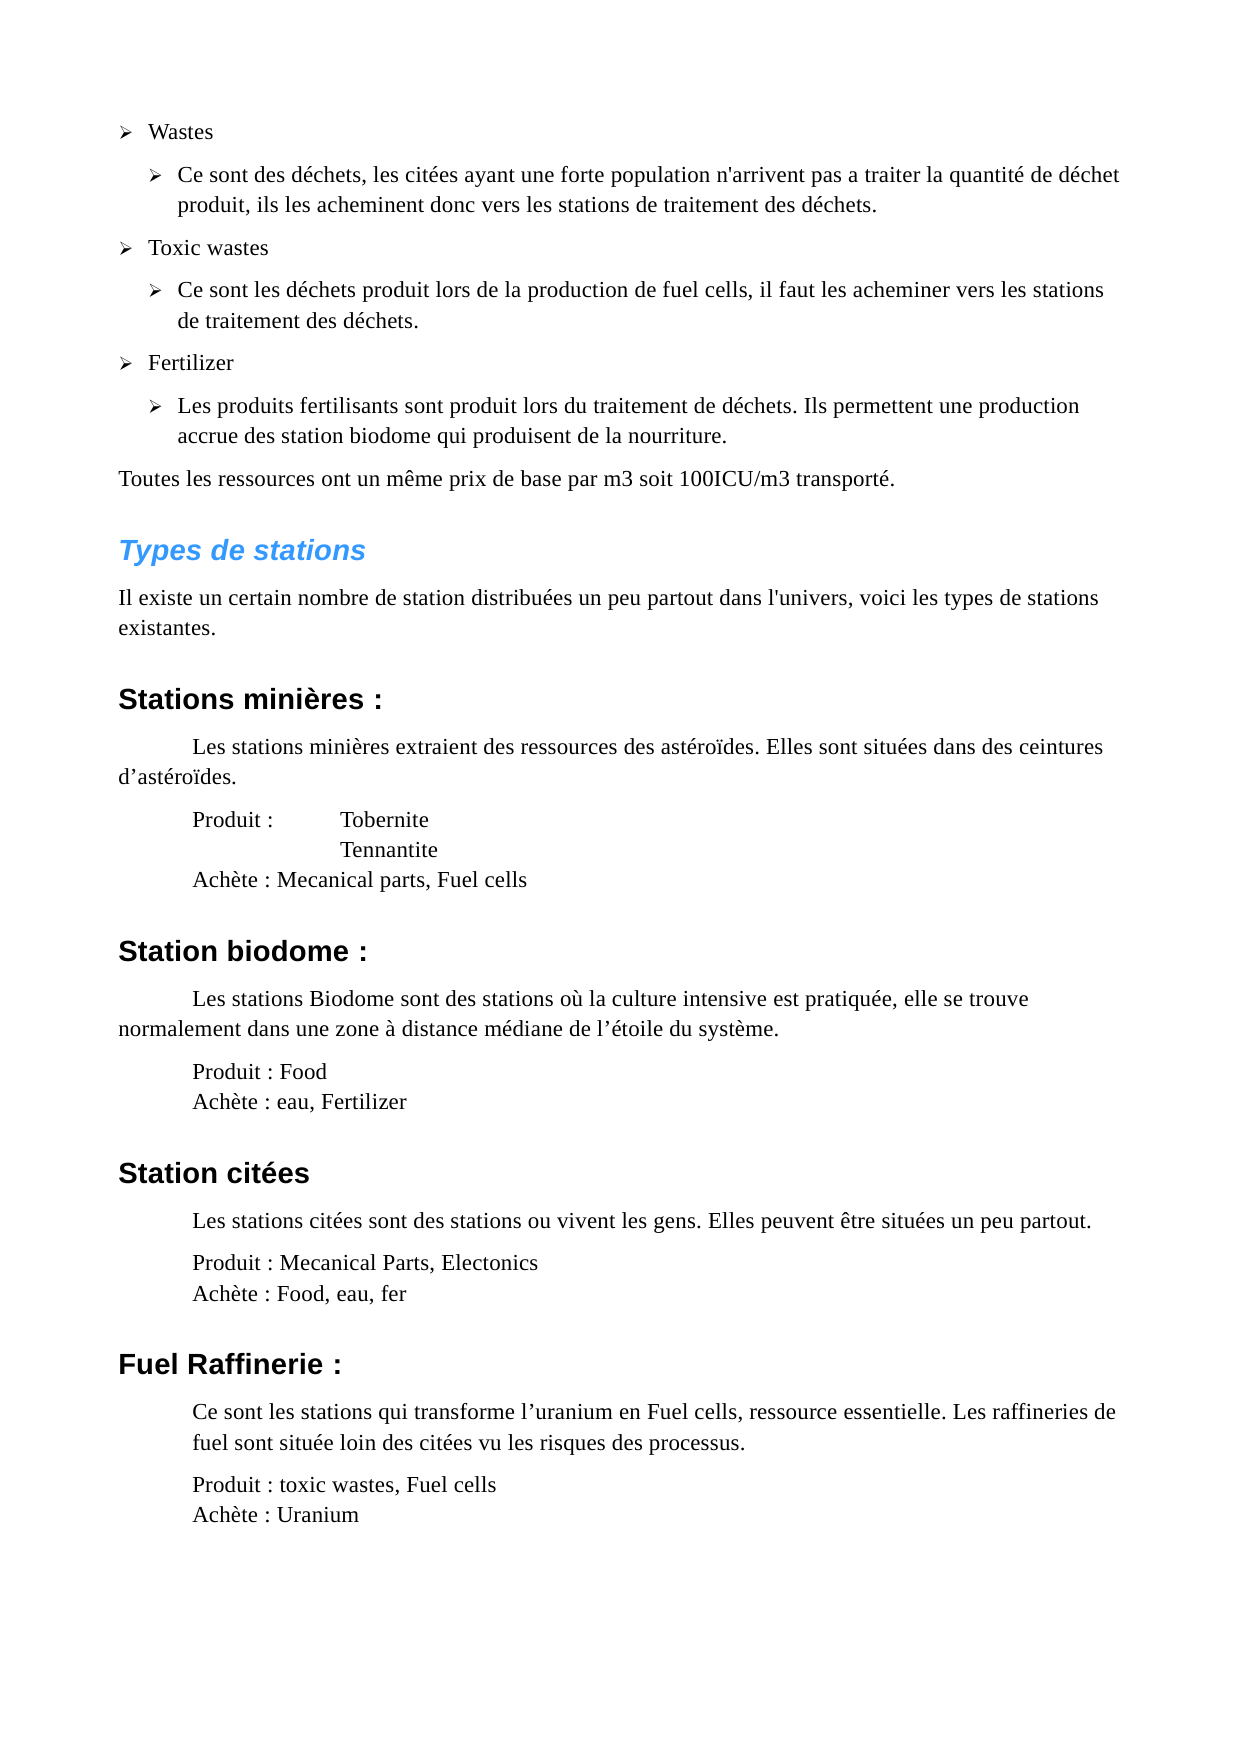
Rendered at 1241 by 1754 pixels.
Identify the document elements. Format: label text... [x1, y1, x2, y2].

text Les stations Biodome sont des stations où la culture intensive est pratiquée, elle se trouve normalement dans une zone à distance médiane de l’étoile du système. [118, 985, 1122, 1041]
text Toutes les ressources ont un même prix de base par m3 soit 100ICU/m3 transporté. [118, 465, 1122, 491]
list Wastes [118, 118, 1122, 144]
list Toxic wastes [118, 234, 1122, 260]
subtitle Station biodome : [118, 934, 1122, 967]
text Il existe un certain nombre de station distribuées un peu partout dans l'univers, voici les types de stations existantes. [118, 584, 1122, 640]
subtitle Station citées [118, 1156, 1122, 1189]
text Produit : Mecanical Parts, Electonics Achète : Food, eau, fer [118, 1249, 1122, 1306]
text Ce sont les stations qui transforme l’uranium en Fuel cells, ressource essentielle. Les raffineries de fuel sont située loin des citées vu les risques des processus. [192, 1398, 1122, 1455]
text Produit : Tobernite Tennantite Achète : Mecanical parts, Fuel cells [118, 806, 1122, 892]
list Ce sont les déchets produit lors de la production de fuel cells, il faut les acheminer vers les stations de traitement des déchets. [148, 276, 1122, 333]
subtitle Fuel Raffinerie : [118, 1347, 1122, 1381]
subtitle Types de stations [118, 533, 1122, 566]
subtitle Stations minières : [118, 682, 1122, 715]
list Ce sont des déchets, les citées ayant une forte population n'arrivent pas a traiter la quantité de déchet produit, ils les acheminent donc vers les stations de traitement des déchets. [148, 161, 1122, 217]
text Produit : toxic wastes, Fuel cells Achète : Uranium [118, 1471, 1122, 1528]
text Les stations minières extraient des ressources des astéroïdes. Elles sont situées dans des ceintures d’astéroïdes. [118, 733, 1122, 789]
text Les stations citées sont des stations ou vivent les gens. Elles peuvent être situées un peu partout. [118, 1207, 1122, 1233]
list Fertilizer [118, 349, 1122, 376]
list Les produits fertilisants sont produit lors du traitement de déchets. Ils permettent une production accrue des station biodome qui produisent de la nourriture. [148, 392, 1122, 449]
text Produit : Food Achète : eau, Fertilizer [118, 1058, 1122, 1114]
